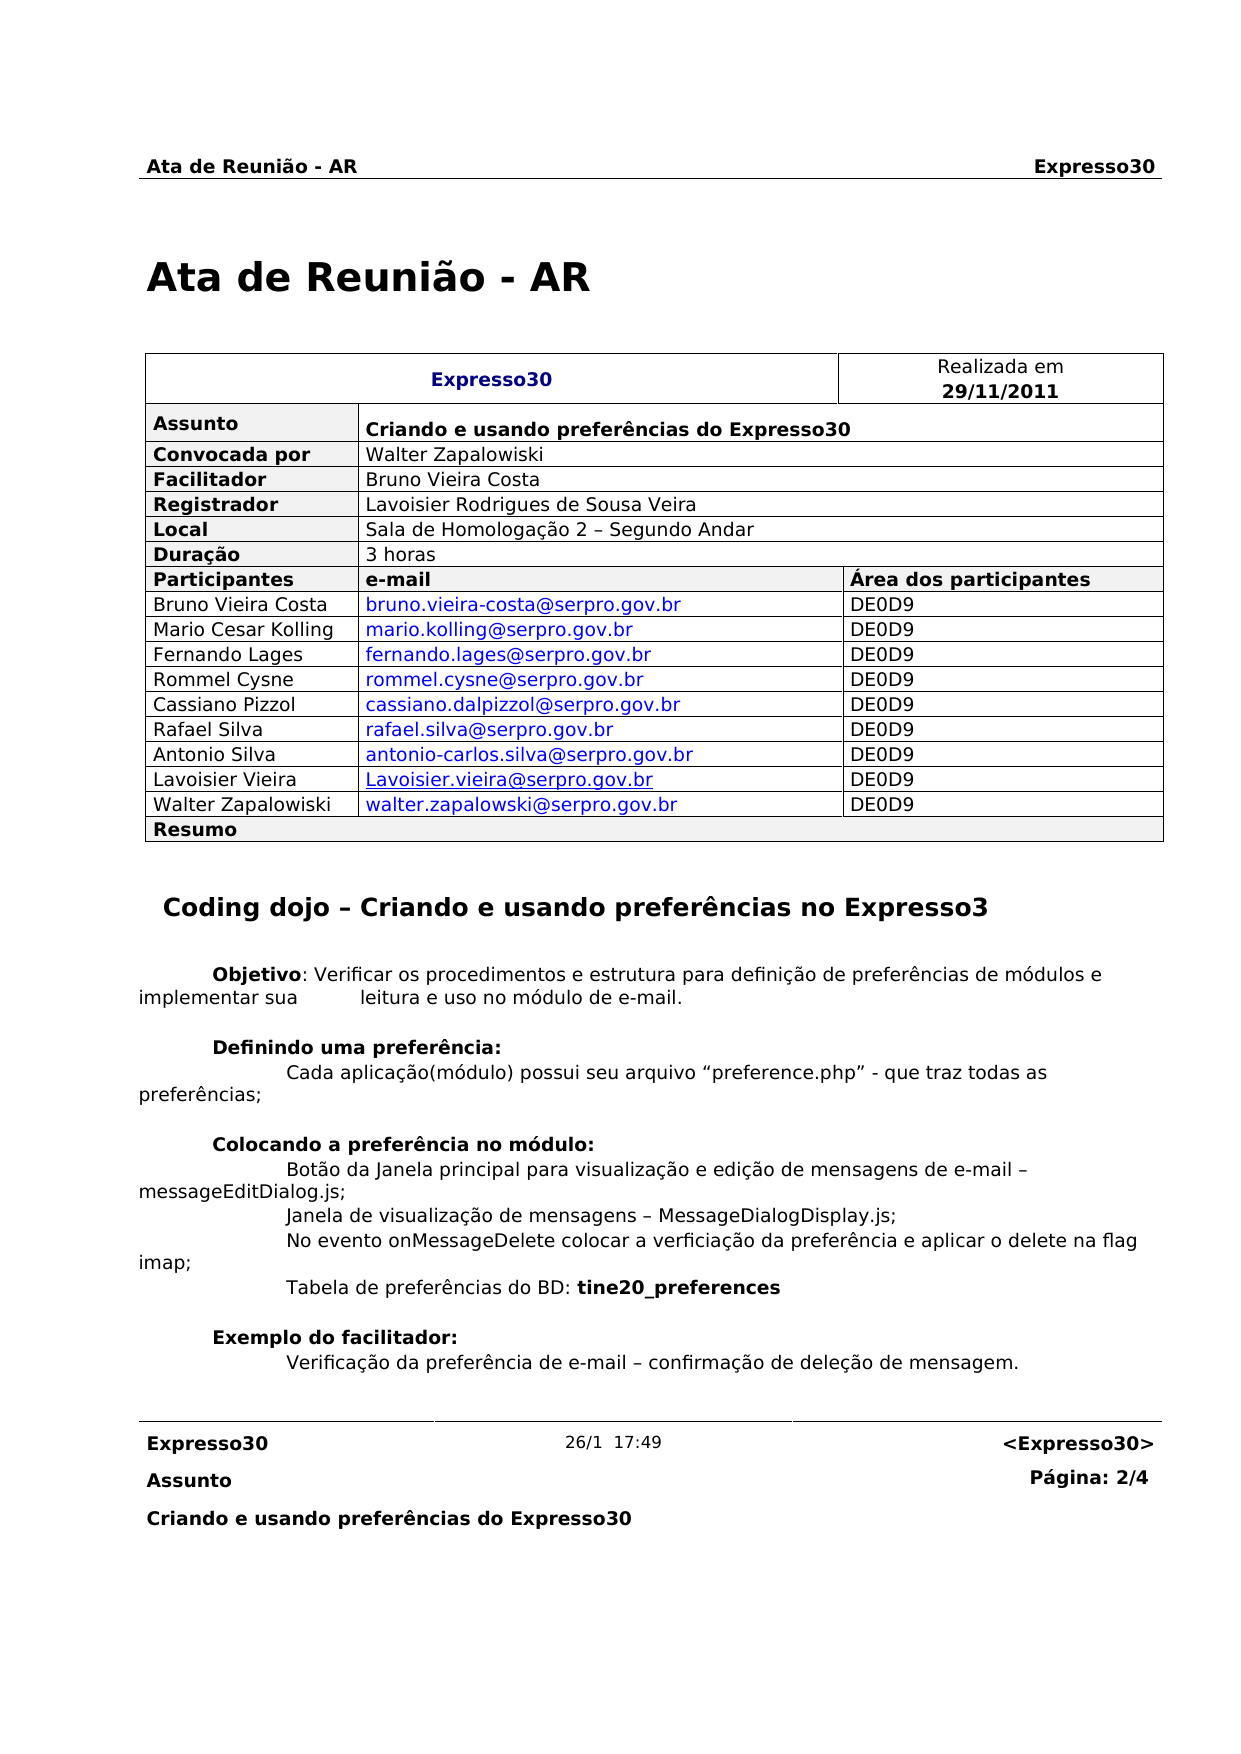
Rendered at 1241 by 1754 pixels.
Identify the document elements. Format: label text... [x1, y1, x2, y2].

table_cell Duração [146, 542, 358, 566]
table_cell DE0D9 [844, 767, 1163, 791]
table_cell rommel.cysne@serpro.gov.br [359, 667, 842, 691]
table_cell Facilitador [146, 467, 358, 491]
table_cell rafael.silva@serpro.gov.br [359, 717, 842, 741]
table_cell Mario Cesar Kolling [146, 617, 358, 641]
table_cell Convocada por [146, 442, 358, 466]
table_cell Walter Zapalowiski [359, 442, 1163, 466]
table_cell DE0D9 [844, 642, 1163, 666]
text Tabela de preferências do BD: tine20_preferences [138, 1277, 1163, 1299]
text Objetivo: Verificar os procedimentos e estrutura para definição de preferências de módulos e implementar sua leitura e uso no módulo de e-mail. [138, 958, 1163, 1009]
text Exemplo do facilitador: [138, 1327, 1163, 1349]
table_cell DE0D9 [844, 717, 1163, 741]
text Definindo uma preferência: [138, 1037, 1163, 1059]
table_cell Criando e usando preferências do Expresso30 [359, 404, 1163, 441]
table_cell Local [146, 517, 358, 541]
table_cell e-mail [359, 567, 842, 591]
text Coding dojo – Criando e usando preferências no Expresso3 [138, 893, 1163, 923]
table_cell Rafael Silva [146, 717, 358, 741]
table_cell 3 horas [359, 542, 1163, 566]
text Verificação da preferência de e-mail – confirmação de deleção de mensagem. [138, 1352, 1163, 1374]
table_cell Walter Zapalowiski [146, 792, 358, 816]
text Janela de visualização de mensagens – MessageDialogDisplay.js; [138, 1205, 1163, 1227]
table_cell antonio-carlos.silva@serpro.gov.br [359, 742, 842, 766]
text Cada aplicação(módulo) possui seu arquivo “preference.php” - que traz todas as preferências; [138, 1062, 1163, 1106]
table_cell fernando.lages@serpro.gov.br [359, 642, 842, 666]
table_cell Resumo [146, 817, 1163, 841]
text Colocando a preferência no módulo: [138, 1134, 1163, 1156]
table_cell Antonio Silva [146, 742, 358, 766]
table_cell Área dos participantes [844, 567, 1163, 591]
table_cell Lavoisier Rodrigues de Sousa Veira [359, 492, 1163, 516]
text Botão da Janela principal para visualização e edição de mensagens de e-mail – messageEditDialog.js; [138, 1158, 1163, 1202]
table_cell cassiano.dalpizzol@serpro.gov.br [359, 692, 842, 716]
table_cell DE0D9 [844, 667, 1163, 691]
table_cell DE0D9 [844, 617, 1163, 641]
table_cell Lavoisier.vieira@serpro.gov.br [359, 767, 842, 791]
table_cell bruno.vieira-costa@serpro.gov.br [359, 592, 842, 616]
table_header Expresso30 [146, 354, 837, 403]
table_cell DE0D9 [844, 692, 1163, 716]
table_cell Fernando Lages [146, 642, 358, 666]
table_cell DE0D9 [844, 592, 1163, 616]
table_cell DE0D9 [844, 792, 1163, 816]
table_cell Lavoisier Vieira [146, 767, 358, 791]
table_header Realizada em 29/11/2011 [839, 354, 1163, 403]
table_cell Registrador [146, 492, 358, 516]
table_header Ata de Reunião - AR [139, 231, 1162, 301]
table_cell Assunto [146, 404, 358, 441]
table_cell DE0D9 [844, 742, 1163, 766]
table_cell Cassiano Pizzol [146, 692, 358, 716]
table_cell Bruno Vieira Costa [146, 592, 358, 616]
table_cell walter.zapalowski@serpro.gov.br [359, 792, 842, 816]
table_cell Bruno Vieira Costa [359, 467, 1163, 491]
table_cell Participantes [146, 567, 358, 591]
table_cell Sala de Homologação 2 – Segundo Andar [359, 517, 1163, 541]
table_cell mario.kolling@serpro.gov.br [359, 617, 842, 641]
table_cell Rommel Cysne [146, 667, 358, 691]
text No evento onMessageDelete colocar a verficiação da preferência e aplicar o delete na flag imap; [138, 1230, 1163, 1274]
